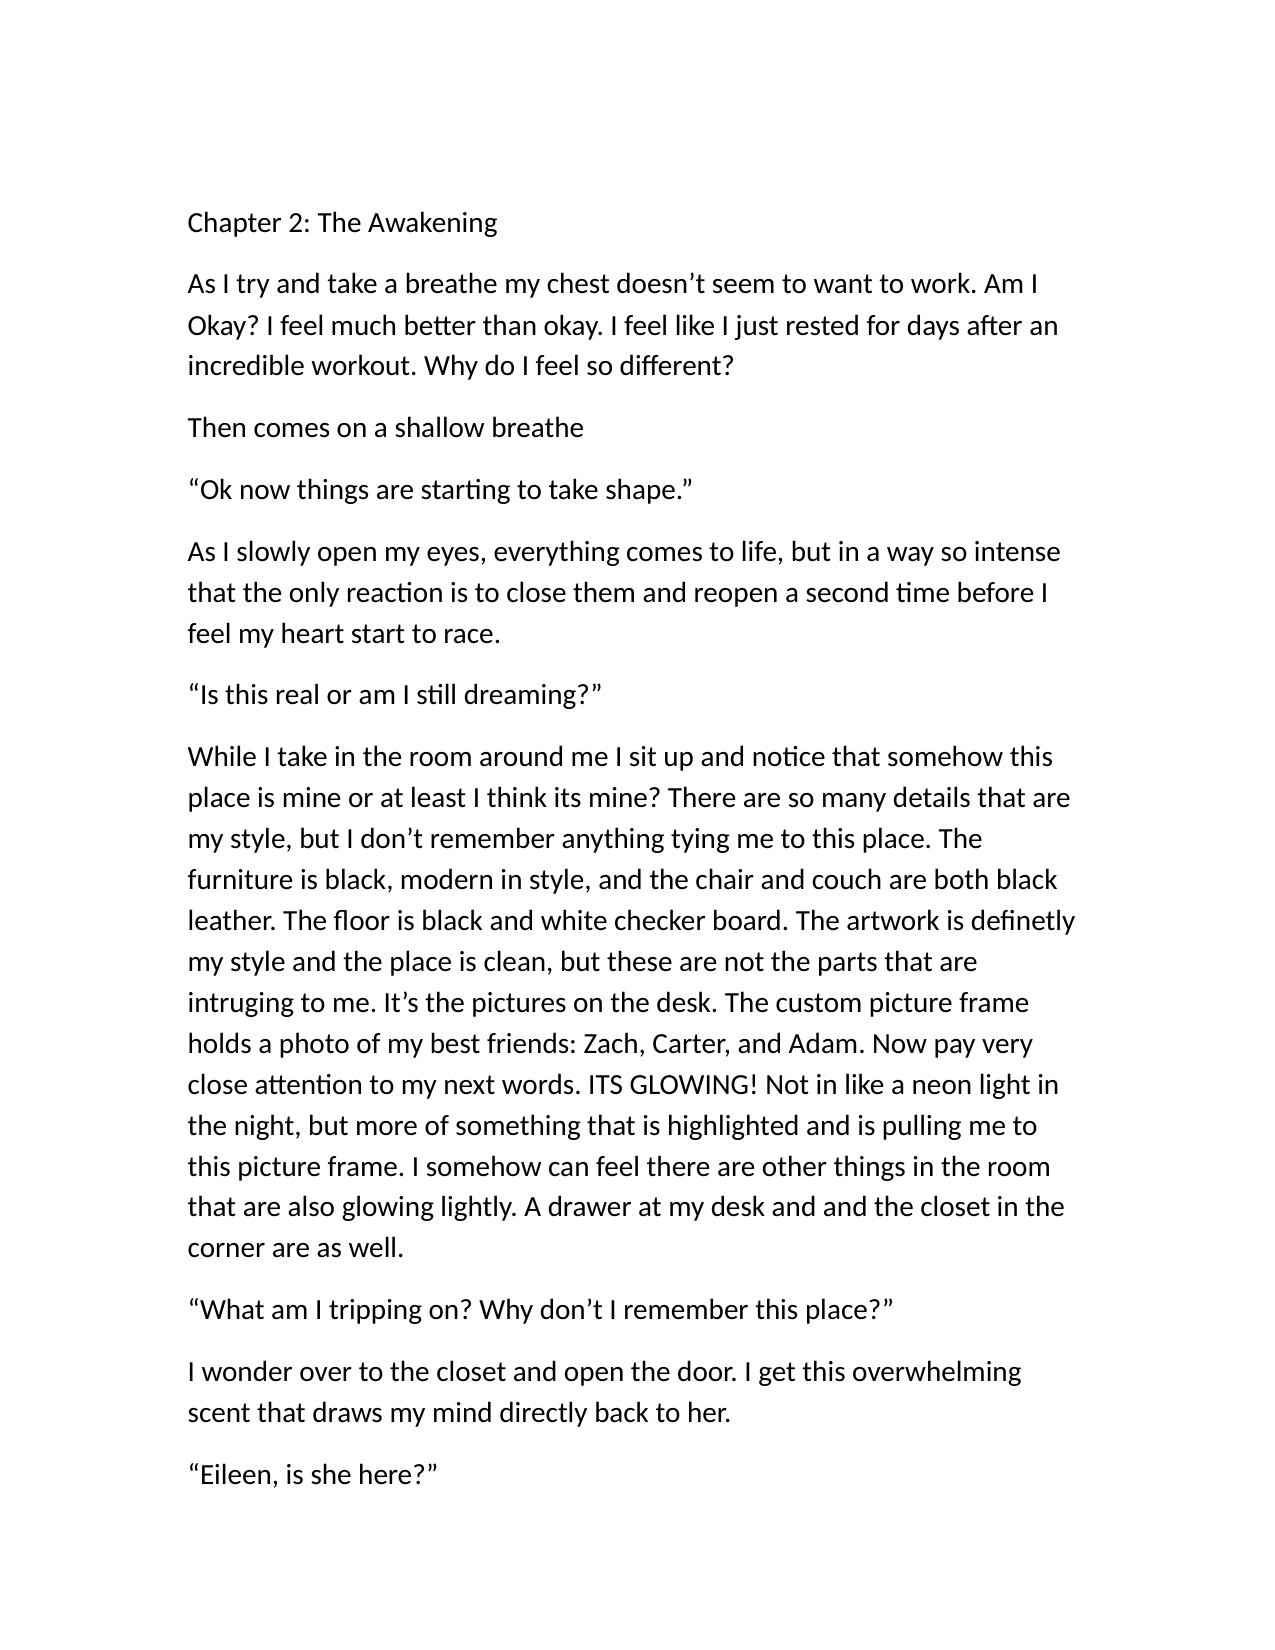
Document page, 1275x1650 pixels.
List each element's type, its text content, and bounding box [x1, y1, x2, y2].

text “Eileen, is she here?” [187, 1456, 1087, 1491]
text “What am I tripping on? Why don’t I remember this place?” [187, 1291, 1087, 1327]
text While I take in the room around me I sit up and notice that somehow this place is mine or at least I think its mine? There are so many details that are my style, but I don’t remember anything tying me to this place. The furniture is black, modern in style, and the chair and couch are both black leather. The floor is black and white checker board. The artwork is definetly my style and the place is clean, but these are not the parts that are intruging to me. It’s the pictures on the desk. The custom picture frame holds a photo of my best friends: Zach, Carter, and Adam. Now pay very close attention to my next words. ITS GLOWING! Not in like a neon light in the night, but more of something that is highlighted and is pulling me to this picture frame. I somehow can feel there are other things in the room that are also glowing lightly. A drawer at my desk and and the closet in the corner are as well. [187, 738, 1087, 1265]
text “Ok now things are starting to take shape.” [187, 471, 1087, 507]
text Then comes on a shallow breathe [187, 409, 1087, 445]
text “Is this real or am I still dreaming?” [187, 676, 1087, 712]
text As I slowly open my eyes, everything comes to life, but in a way so intense that the only reaction is to close them and reopen a second time before I feel my heart start to race. [187, 533, 1087, 650]
text Chapter 2: The Awakening [187, 204, 1087, 239]
text I wonder over to the closet and open the door. I get this overwhelming scent that draws my mind directly back to her. [187, 1353, 1087, 1429]
text As I try and take a breathe my chest doesn’t seem to want to work. Am I Okay? I feel much better than okay. I feel like I just rested for days after an incredible workout. Why do I feel so different? [187, 266, 1087, 383]
